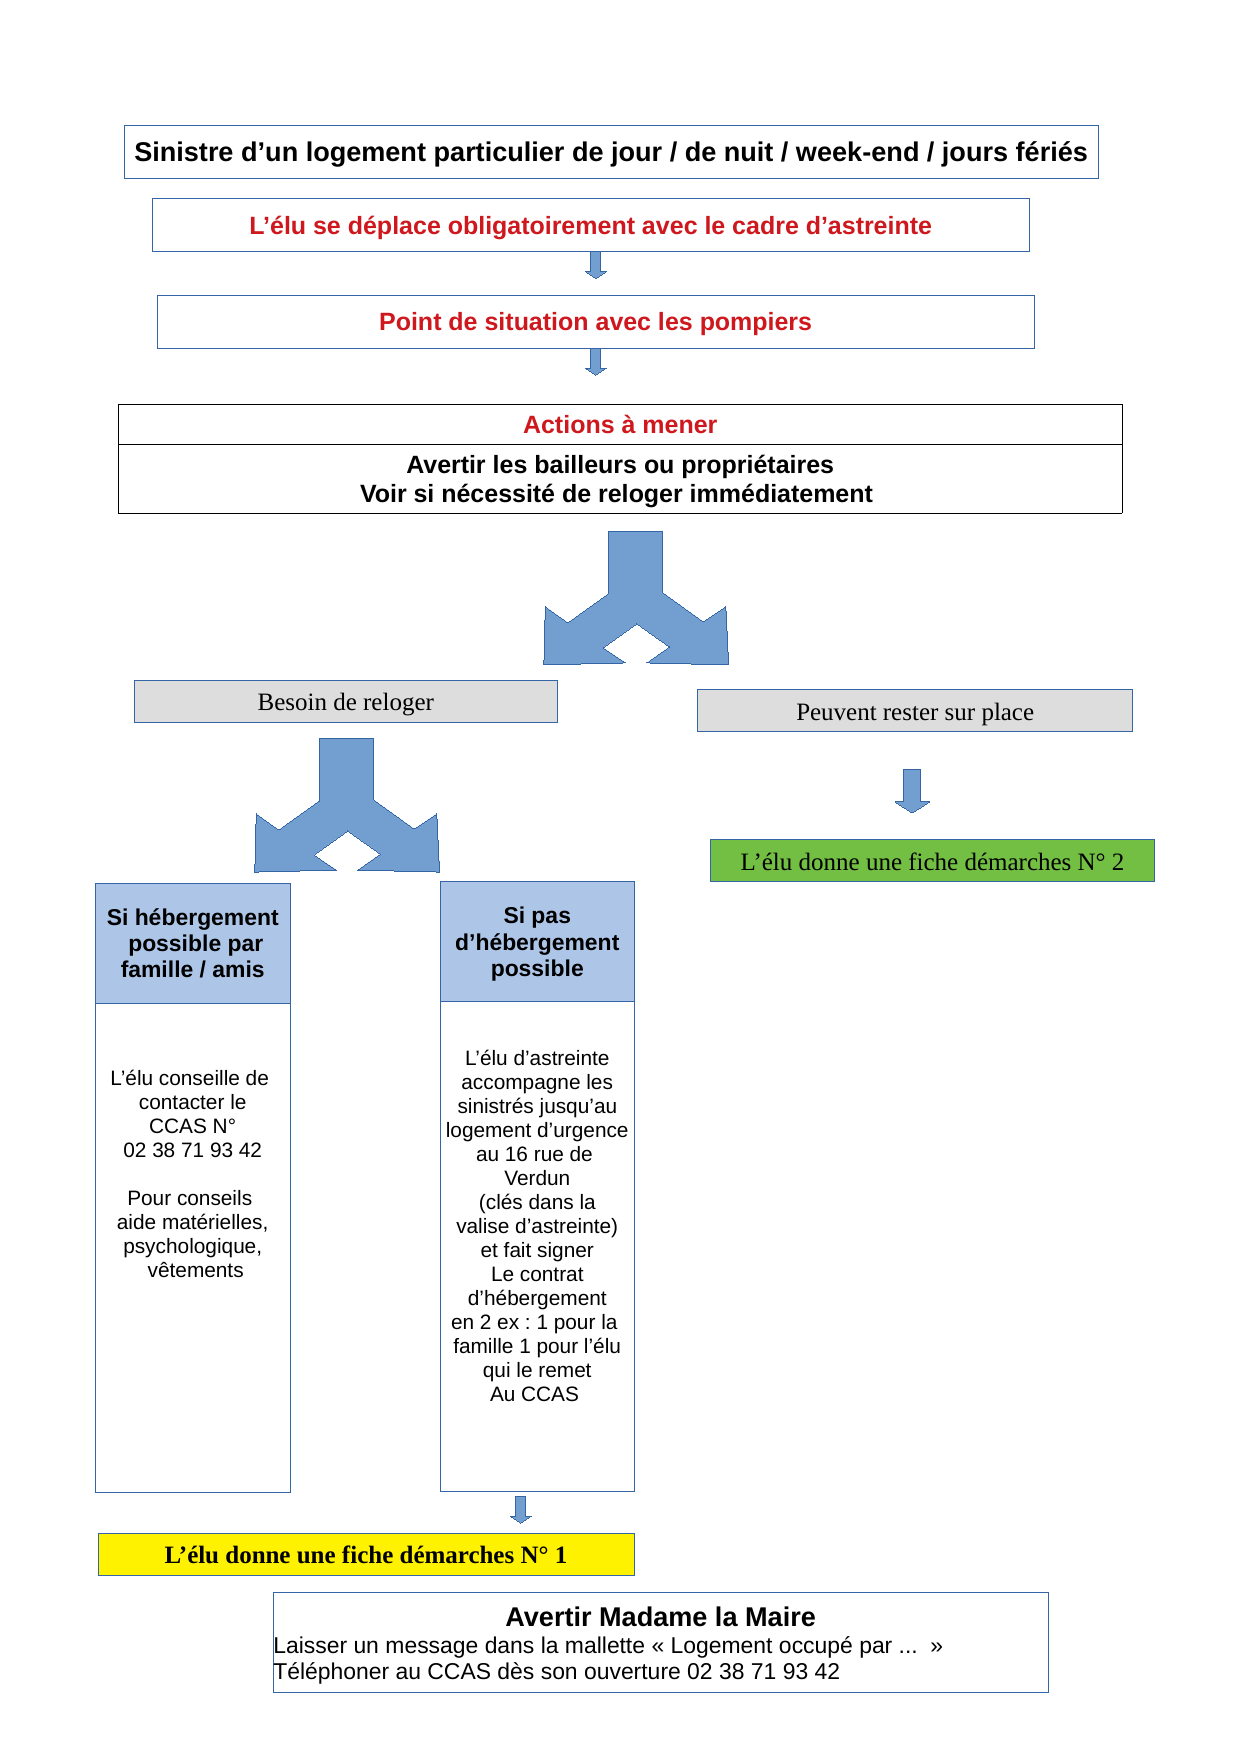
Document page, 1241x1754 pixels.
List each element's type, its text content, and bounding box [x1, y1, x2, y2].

table_cell Avertir les bailleurs ou propriétaires Voir si nécessité de reloger immédiatement [119, 445, 1122, 513]
table_header Actions à mener [119, 405, 1122, 444]
